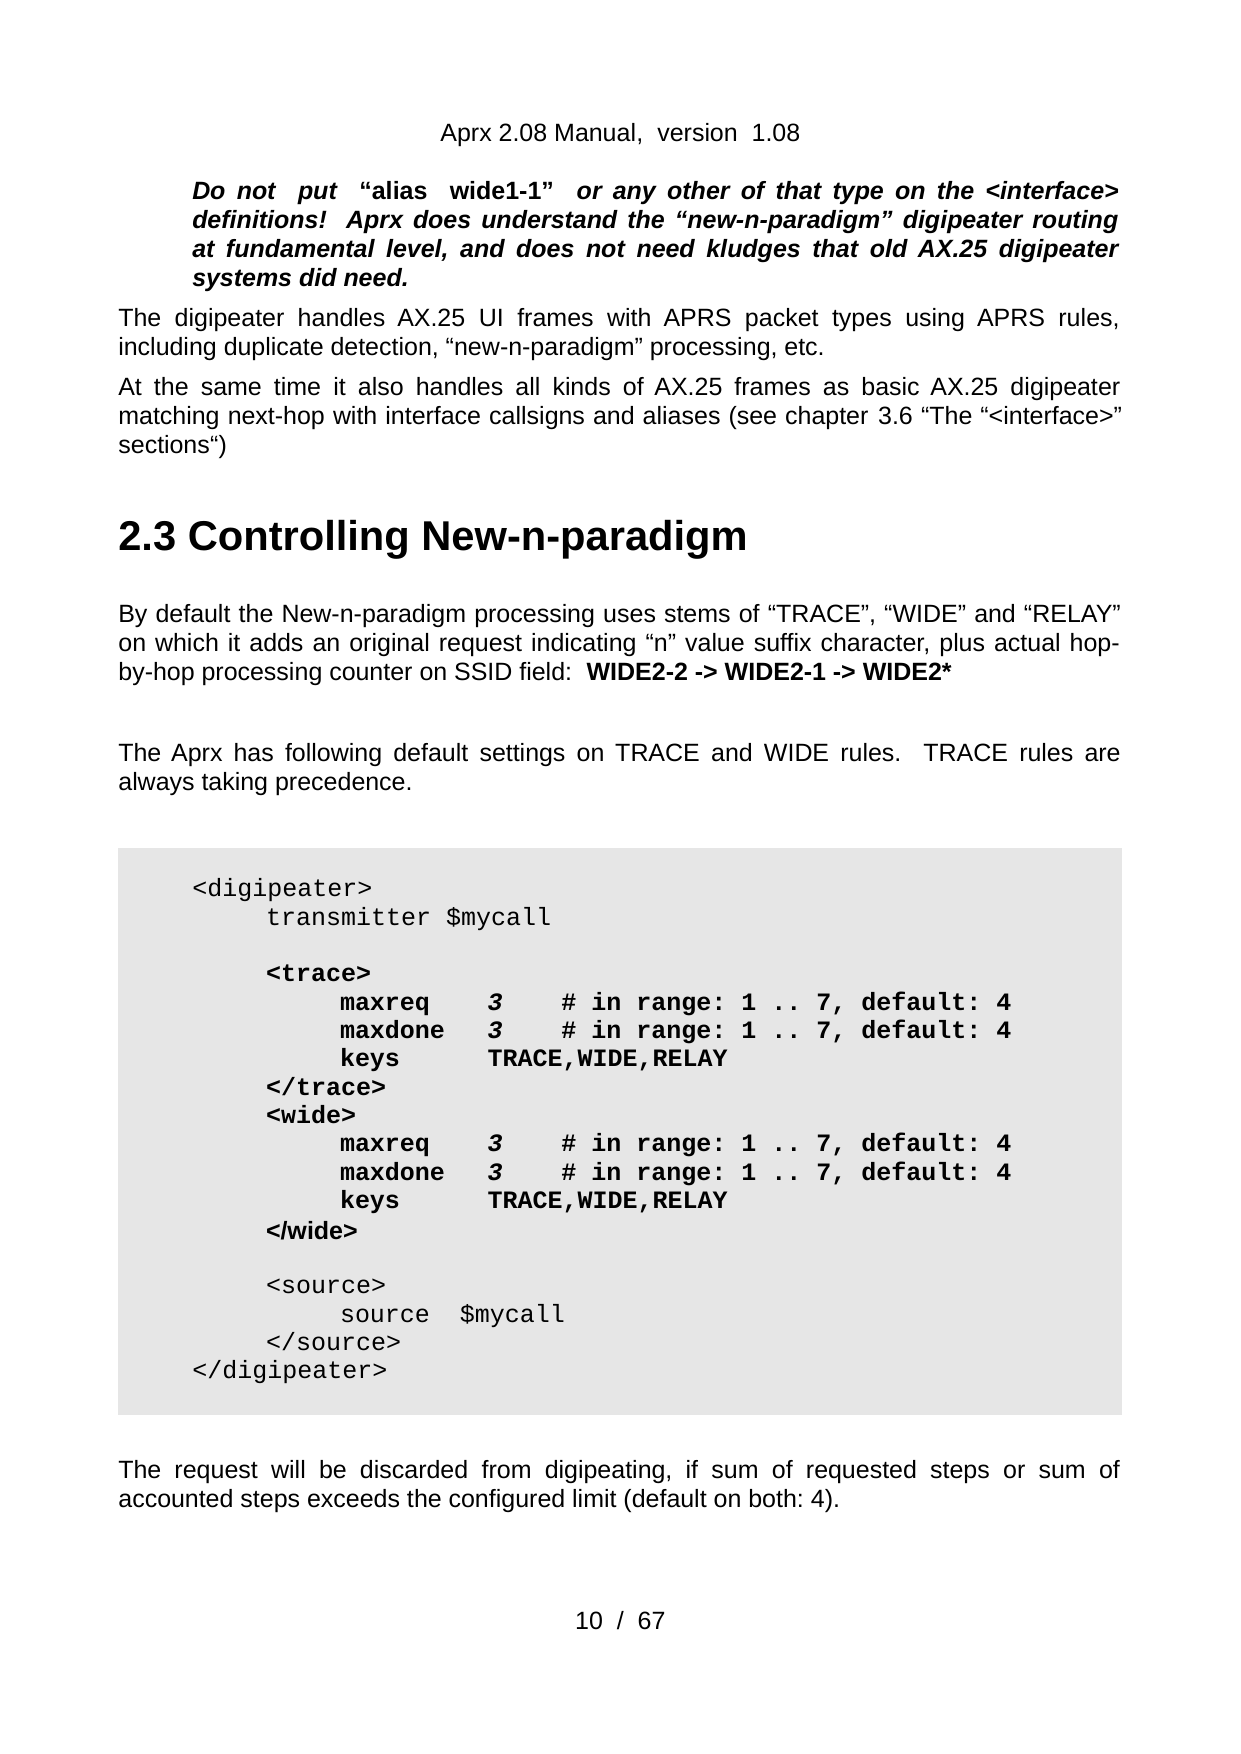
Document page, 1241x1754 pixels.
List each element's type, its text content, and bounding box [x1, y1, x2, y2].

text </digipeater> [118, 1358, 1122, 1386]
text keys TRACE,WIDE,RELAY [118, 1188, 1122, 1216]
text </wide> [118, 1216, 1122, 1245]
text Do not put “alias wide1-1” or any other of that type on the <interface> definitions! Aprx does understand the “new-n-paradigm” digipeater routing at fundamental level, and does not need kludges that old AX.25 digipeater systems did need. [192, 176, 1122, 291]
text <digipeater> [118, 876, 1122, 904]
text At the same time it also handles all kinds of AX.25 frames as basic AX.25 digipeater matching next-hop with interface callsigns and aliases (see chapter 3.6 “The “<interface>” sections“) [118, 372, 1122, 459]
text </source> [118, 1330, 1122, 1358]
text maxreq 3 # in range: 1 .. 7, default: 4 [118, 989, 1122, 1018]
text maxdone 3 # in range: 1 .. 7, default: 4 [118, 1018, 1122, 1046]
text <trace> [118, 961, 1122, 989]
text transmitter $mycall [118, 904, 1122, 933]
text The Aprx has following default settings on TRACE and WIDE rules. TRACE rules are always taking precedence. [118, 738, 1122, 795]
text maxdone 3 # in range: 1 .. 7, default: 4 [118, 1159, 1122, 1188]
text The request will be discarded from digipeating, if sum of requested steps or sum of accounted steps exceeds the configured limit (default on both: 4). [118, 1455, 1122, 1513]
subtitle Controlling New-n-paradigm [118, 511, 1122, 559]
text <wide> [118, 1103, 1122, 1131]
text By default the New-n-paradigm processing uses stems of “TRACE”, “WIDE” and “RELAY” on which it adds an original request indicating “n” value suffix character, plus actual hop-by-hop processing counter on SSID field: WIDE2-2 -> WIDE2-1 -> WIDE2* [118, 599, 1122, 686]
text maxreq 3 # in range: 1 .. 7, default: 4 [118, 1131, 1122, 1159]
text </trace> [118, 1074, 1122, 1103]
text <source> [118, 1273, 1122, 1301]
text keys TRACE,WIDE,RELAY [118, 1046, 1122, 1074]
text The digipeater handles AX.25 UI frames with APRS packet types using APRS rules, including duplicate detection, “new-n-paradigm” processing, etc. [118, 303, 1122, 361]
text source $mycall [118, 1301, 1122, 1330]
